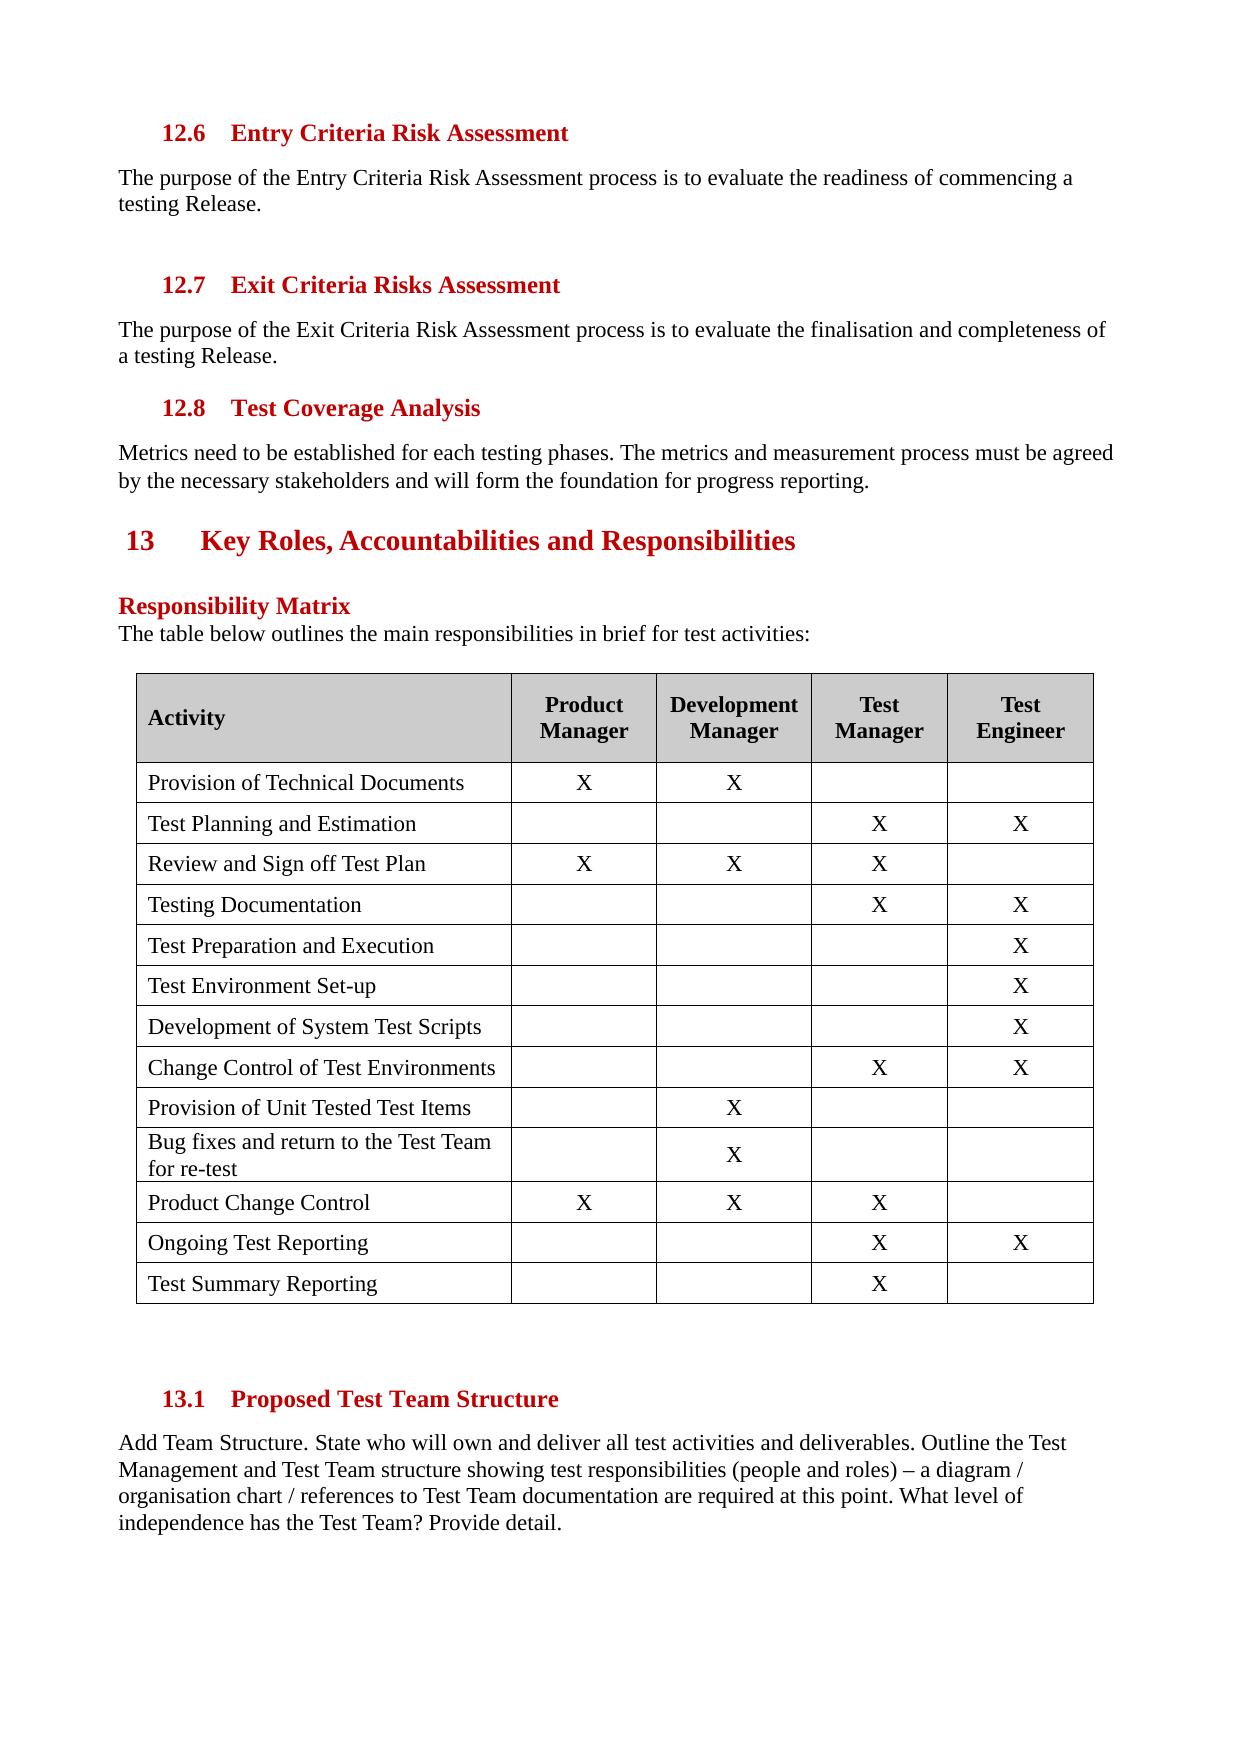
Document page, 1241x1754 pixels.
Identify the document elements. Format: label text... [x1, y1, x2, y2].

table_cell [512, 925, 656, 965]
subtitle Entry Criteria Risk Assessment [155, 118, 1122, 147]
table_cell Provision of Unit Tested Test Items [137, 1088, 511, 1127]
text The purpose of the Entry Criteria Risk Assessment process is to evaluate the readiness of commencing a testing Release. [118, 164, 1122, 216]
table_cell X [948, 966, 1093, 1005]
table_cell Product Change Control [137, 1182, 511, 1222]
table_cell [657, 1047, 811, 1087]
table_header Development Manager [657, 674, 811, 762]
table_cell Test Preparation and Execution [137, 925, 511, 965]
table_cell X [812, 885, 947, 924]
table_cell [812, 1088, 947, 1127]
table_cell [512, 885, 656, 924]
table_cell [812, 1006, 947, 1046]
subtitle Test Coverage Analysis [155, 393, 1122, 422]
table_cell X [512, 1182, 656, 1222]
table_cell Provision of Technical Documents [137, 763, 511, 802]
table_cell X [657, 1088, 811, 1127]
table_cell X [657, 1182, 811, 1222]
table_cell [812, 1128, 947, 1181]
table_cell [812, 763, 947, 802]
text Responsibility Matrix [118, 591, 1122, 620]
table_cell [512, 1047, 656, 1087]
table_cell X [948, 1047, 1093, 1087]
table_cell [512, 1263, 656, 1303]
table_cell Test Planning and Estimation [137, 803, 511, 843]
table_cell Ongoing Test Reporting [137, 1223, 511, 1262]
table_cell [948, 844, 1093, 883]
table_header Test Engineer [948, 674, 1093, 762]
table_cell [812, 966, 947, 1005]
table_cell X [948, 1006, 1093, 1046]
table_cell [948, 1182, 1093, 1222]
table_cell [948, 763, 1093, 802]
table_cell X [812, 1263, 947, 1303]
text The table below outlines the main responsibilities in brief for test activities: [118, 620, 1122, 646]
table_cell [657, 1223, 811, 1262]
table_cell X [657, 844, 811, 883]
table_cell Testing Documentation [137, 885, 511, 924]
subtitle Exit Criteria Risks Assessment [155, 270, 1122, 299]
table_cell [512, 1088, 656, 1127]
table_cell X [948, 803, 1093, 843]
table_cell [948, 1263, 1093, 1303]
table_cell [948, 1128, 1093, 1181]
table_cell Bug fixes and return to the Test Team for re-test [137, 1128, 511, 1181]
table_cell X [812, 1182, 947, 1222]
table_cell [657, 1006, 811, 1046]
table_cell Change Control of Test Environments [137, 1047, 511, 1087]
subtitle Key Roles, Accountabilities and Responsibilities [118, 523, 1122, 556]
table_cell [512, 966, 656, 1005]
table_cell [657, 1263, 811, 1303]
table_cell X [512, 844, 656, 883]
table_cell X [948, 925, 1093, 965]
subtitle Proposed Test Team Structure [155, 1384, 1122, 1413]
table_cell X [948, 1223, 1093, 1262]
table_cell Review and Sign off Test Plan [137, 844, 511, 883]
table_header Activity [137, 674, 511, 762]
table_header Test Manager [812, 674, 947, 762]
table_cell Test Summary Reporting [137, 1263, 511, 1303]
table_cell [657, 885, 811, 924]
table_cell X [812, 844, 947, 883]
table_cell X [657, 763, 811, 802]
table_cell X [512, 763, 656, 802]
table_cell [512, 803, 656, 843]
table_cell [948, 1088, 1093, 1127]
table_cell [512, 1128, 656, 1181]
table_cell [812, 925, 947, 965]
table_cell [657, 966, 811, 1005]
table_cell [512, 1006, 656, 1046]
table_cell [512, 1223, 656, 1262]
table_cell X [948, 885, 1093, 924]
table_cell [657, 803, 811, 843]
table_cell X [812, 1223, 947, 1262]
table_cell Test Environment Set-up [137, 966, 511, 1005]
table_header Product Manager [512, 674, 656, 762]
table_cell X [812, 803, 947, 843]
table_cell [657, 925, 811, 965]
text Metrics need to be established for each testing phases. The metrics and measurement process must be agreed by the necessary stakeholders and will form the foundation for progress reporting. [118, 439, 1122, 494]
table_cell Development of System Test Scripts [137, 1006, 511, 1046]
text The purpose of the Exit Criteria Risk Assessment process is to evaluate the finalisation and completeness of a testing Release. [118, 316, 1122, 368]
text Add Team Structure. State who will own and deliver all test activities and deliverables. Outline the Test Management and Test Team structure showing test responsibilities (people and roles) – a diagram / organisation chart / references to Test Team documentation are required at this point. What level of independence has the Test Team? Provide detail. [118, 1429, 1122, 1535]
table_cell X [657, 1128, 811, 1181]
table_cell X [812, 1047, 947, 1087]
